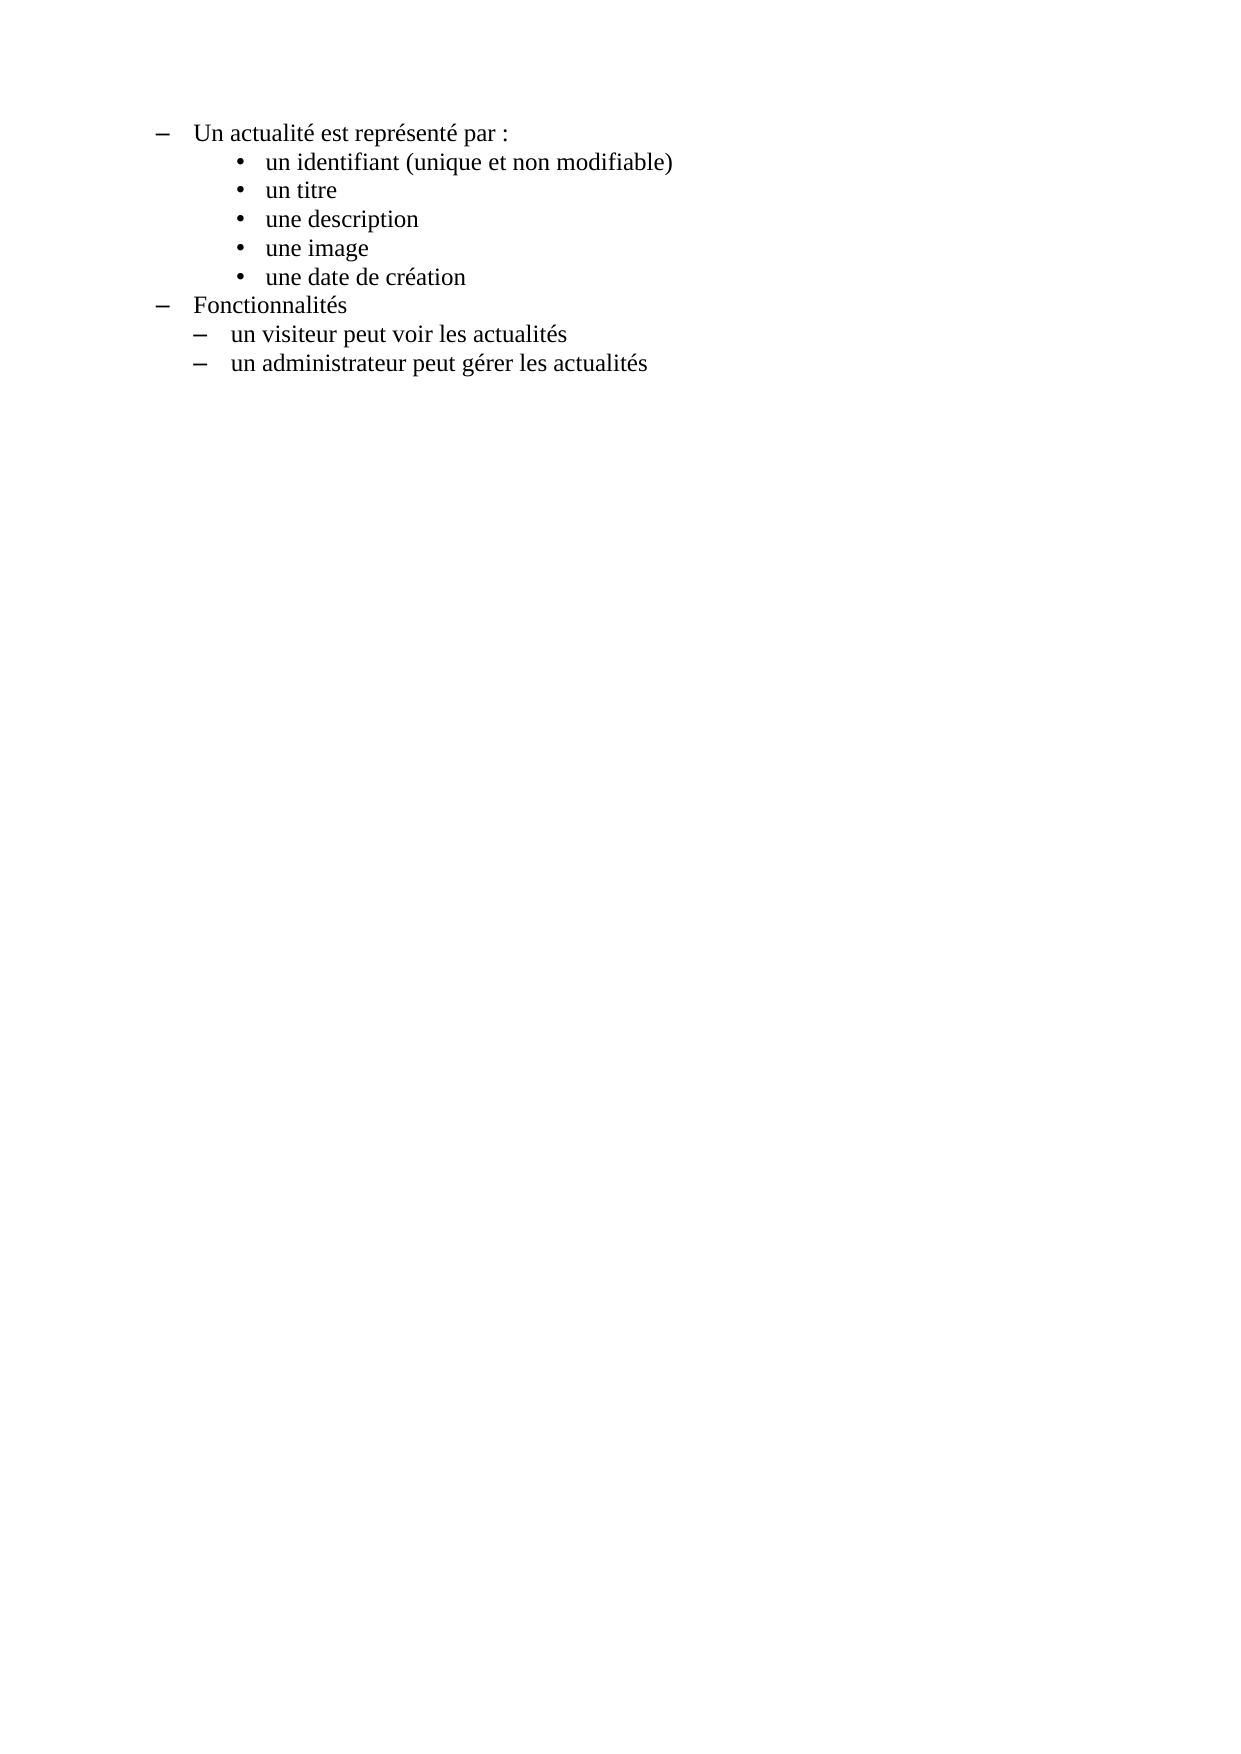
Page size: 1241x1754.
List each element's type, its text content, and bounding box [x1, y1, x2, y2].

list une image [236, 233, 1122, 262]
list Un actualité est représenté par : [156, 118, 1122, 147]
list un titre [236, 176, 1122, 204]
list une date de création [236, 262, 1122, 291]
list un identifiant (unique et non modifiable) [236, 147, 1122, 176]
list Fonctionnalités [156, 291, 1122, 319]
list un visiteur peut voir les actualités [193, 319, 1122, 348]
list une description [236, 204, 1122, 233]
list un administrateur peut gérer les actualités [193, 348, 1122, 377]
